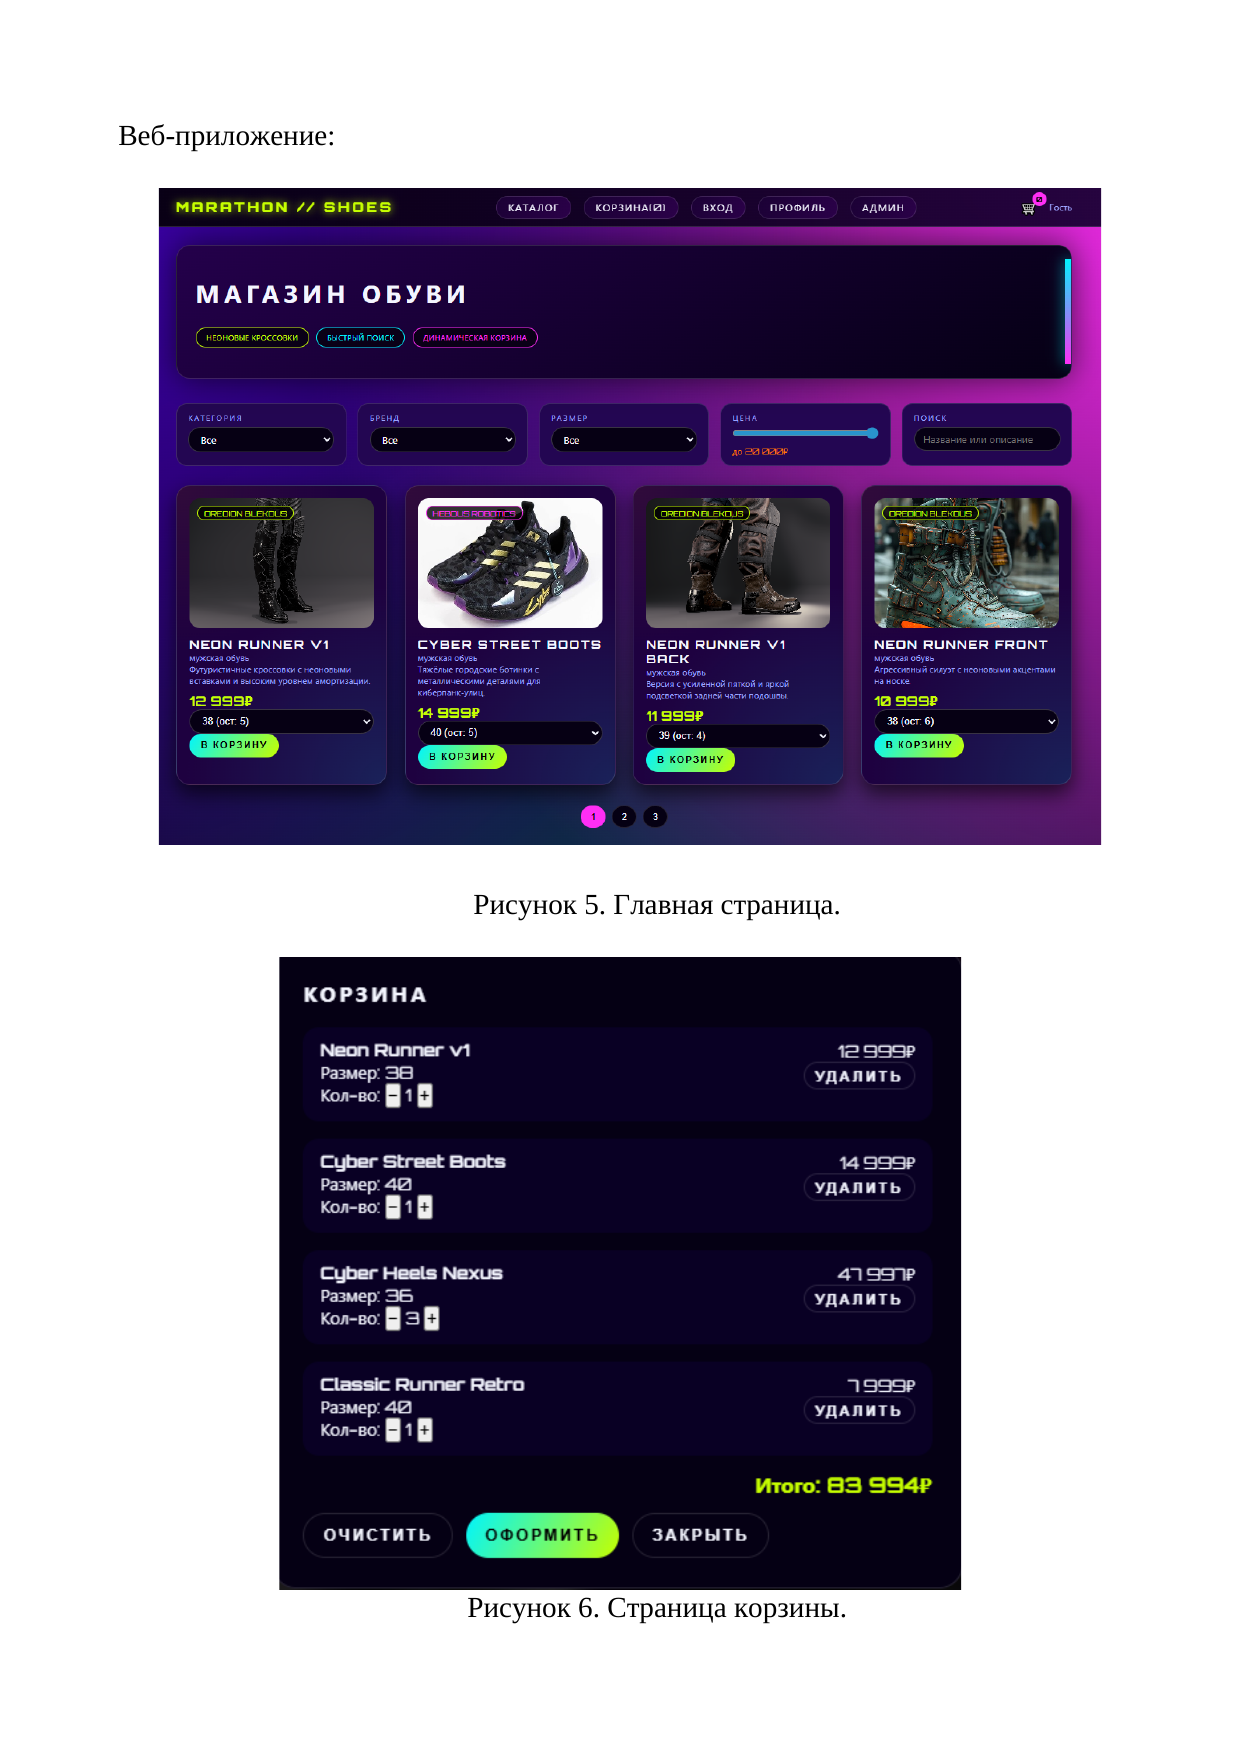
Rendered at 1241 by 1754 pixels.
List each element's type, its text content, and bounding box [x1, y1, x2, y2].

picture [158, 188, 1102, 845]
text Рисунок 6. Страница корзины. [118, 1020, 1122, 1623]
picture [279, 957, 962, 1590]
text Веб-приложение: [118, 118, 1122, 152]
text Рисунок 5. Главная страница. [118, 887, 1122, 921]
